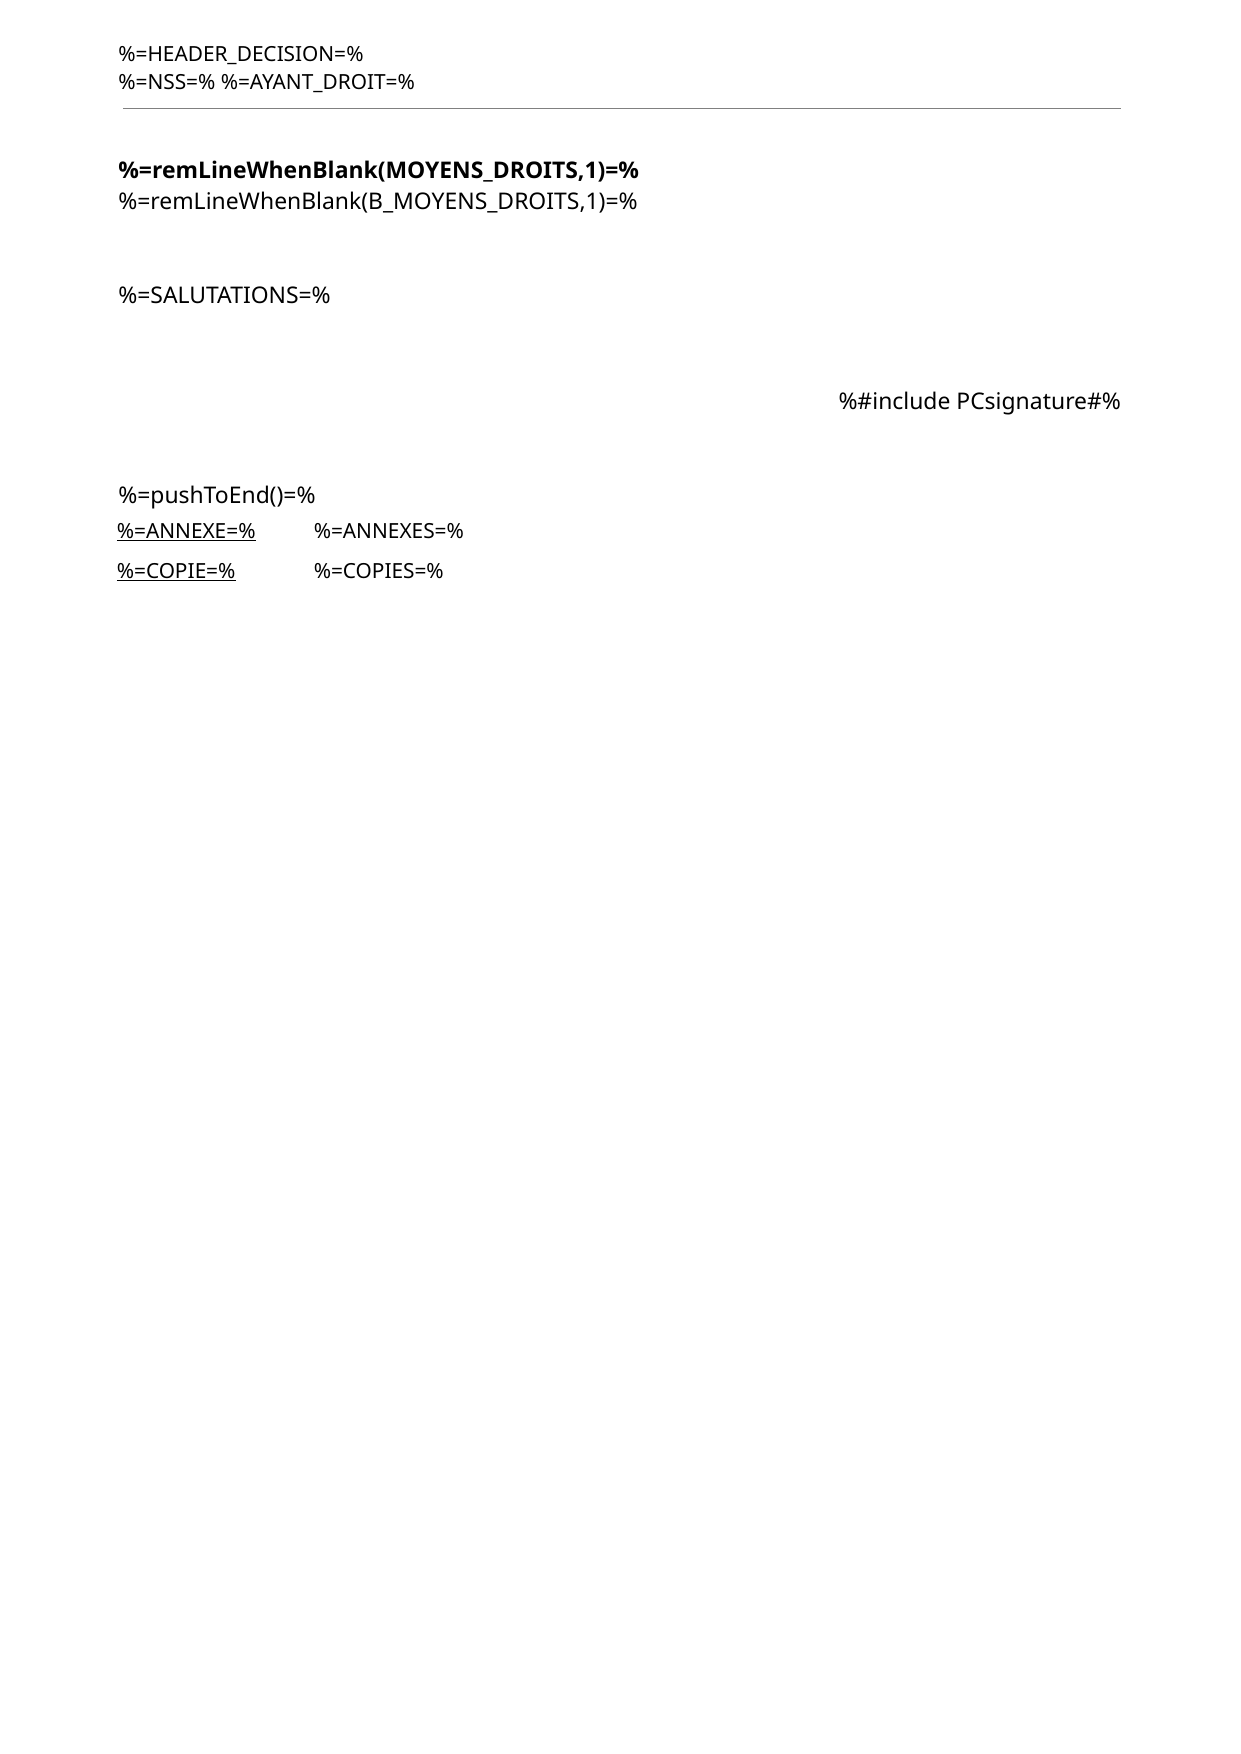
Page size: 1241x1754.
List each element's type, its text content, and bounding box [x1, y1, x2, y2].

table_cell %=COPIES=% [315, 550, 1122, 590]
text %=pushToEnd()=% [118, 479, 1122, 510]
table_header %=ANNEXE=% [118, 510, 315, 550]
text %=remLineWhenBlank(B_MOYENS_DROITS,1)=% [118, 185, 1122, 216]
text %=SALUTATIONS=% [118, 279, 1122, 310]
text %=remLineWhenBlank(MOYENS_DROITS,1)=% [118, 154, 1122, 185]
table_header %=ANNEXES=% [315, 510, 1122, 550]
text %#include PCsignature#% [118, 385, 1122, 416]
table_cell %=COPIE=% [118, 550, 315, 590]
